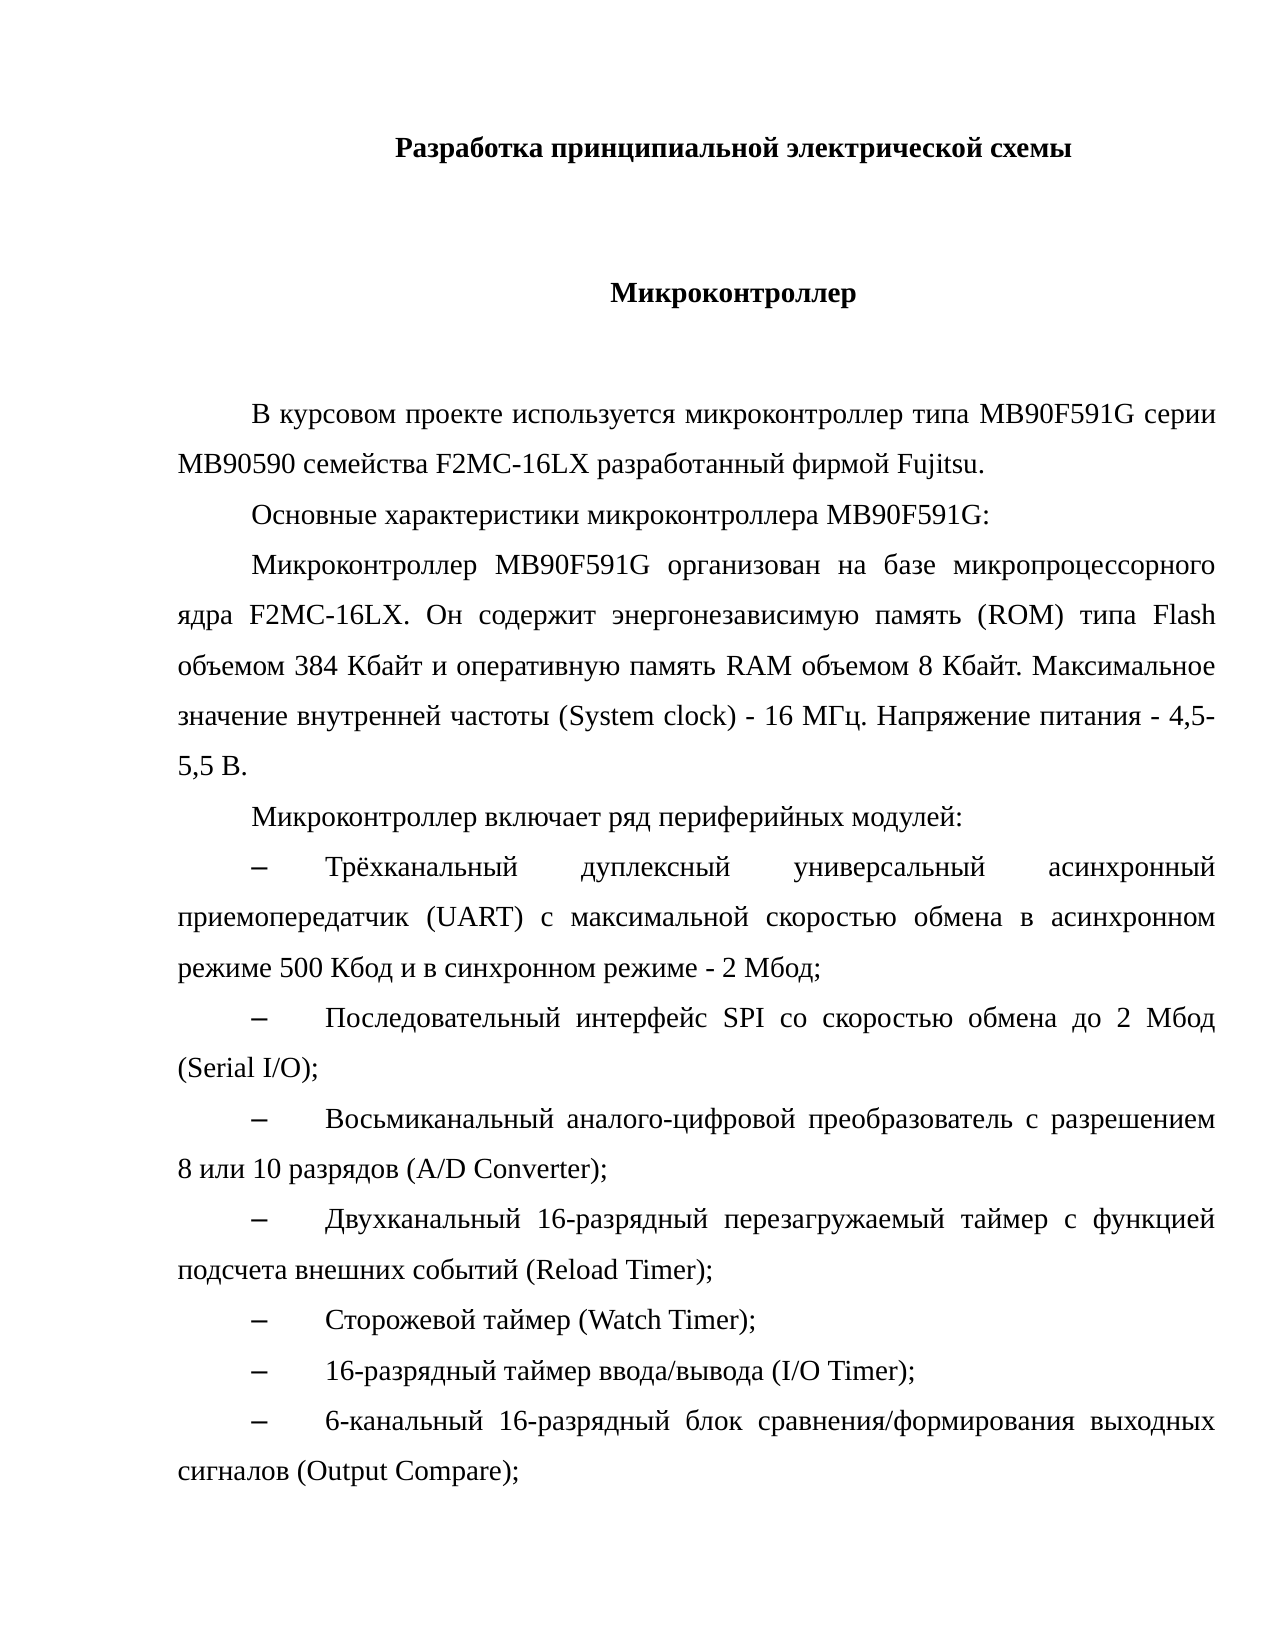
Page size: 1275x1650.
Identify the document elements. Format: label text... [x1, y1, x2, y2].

text Основные характеристики микроконтроллера MB90F591G: [177, 497, 1216, 530]
text В курсовом проекте используется микроконтроллер типа MB90F591G серии МВ90590 семейства F2MC-16LX разработанный фирмой Fujitsu. [177, 396, 1216, 480]
text Микроконтроллер включает ряд периферийных модулей: [177, 799, 1216, 832]
subtitle Микроконтроллер [177, 276, 1216, 309]
list Трёхканальный дуплексный универсальный асинхронный приемопередатчик (UART) с максимальной скоростью обмена в асинхронном режиме 500 Кбод и в синхронном режиме - 2 Мбод; [177, 849, 1216, 983]
list Сторожевой таймер (Watch Timer); [177, 1302, 1216, 1336]
list Двухканальный 16-разрядный перезагружаемый таймер с функцией подсчета внешних событий (Reload Timer); [177, 1202, 1216, 1286]
list 16-разрядный таймер ввода/вывода (I/O Timer); [177, 1353, 1216, 1386]
list Восьмиканальный аналого-цифровой преобразователь с разрешением 8 или 10 разрядов (A/D Converter); [177, 1101, 1216, 1185]
list 6-канальный 16-разрядный блок сравнения/формирования выходных сигналов (Output Compare); [177, 1403, 1216, 1487]
list Последовательный интерфейс SPI со скоростью обмена до 2 Мбод (Serial I/O); [177, 1000, 1216, 1084]
subtitle Разработка принципиальной электрической схемы [177, 131, 1216, 164]
text Микроконтроллер MB90F591G организован на базе микропроцессорного ядра F2MC-16LX. Он содержит энергонезависимую память (ROM) типа Flash объемом 384 Кбайт и оперативную память RAM объемом 8 Кбайт. Максимальное значение внутренней частоты (System clock) - 16 МГц. Напряжение питания - 4,5-5,5 В. [177, 547, 1216, 782]
